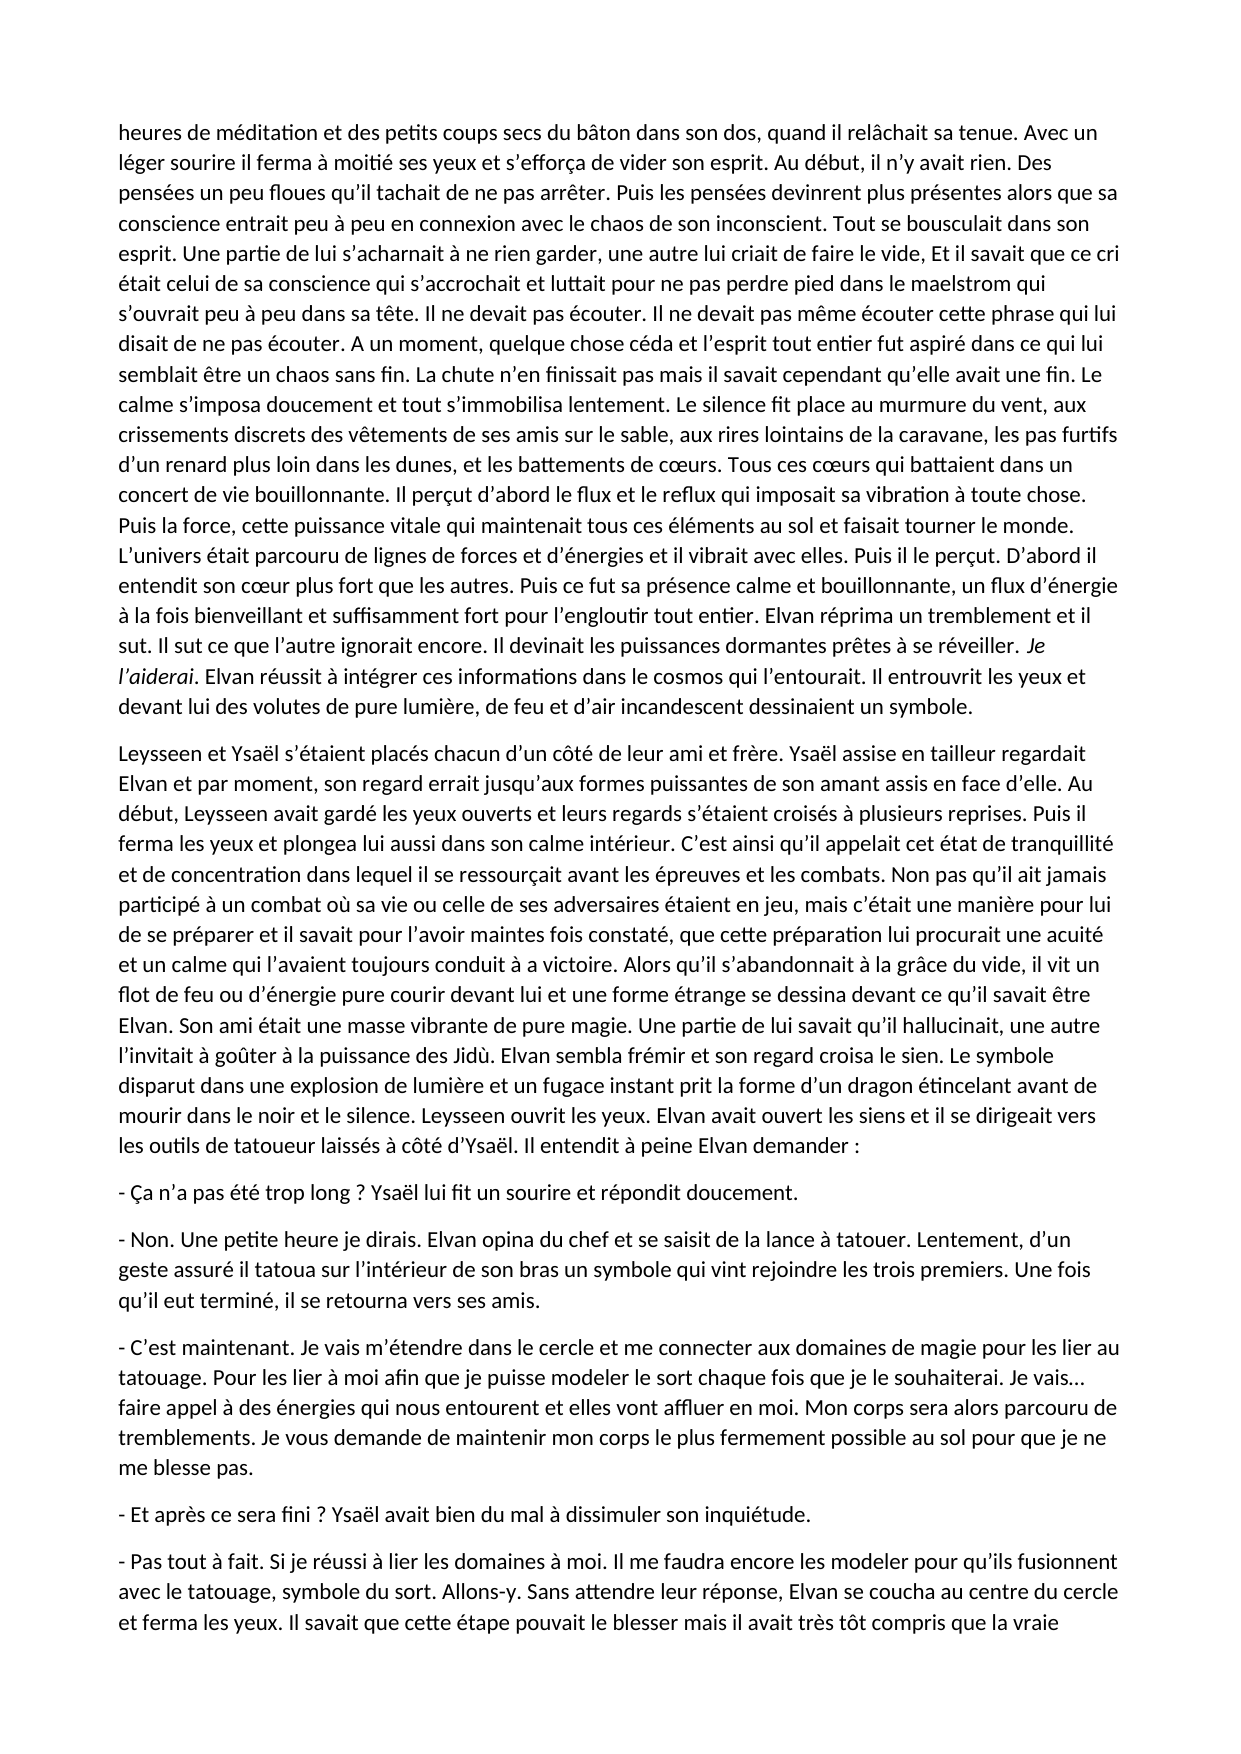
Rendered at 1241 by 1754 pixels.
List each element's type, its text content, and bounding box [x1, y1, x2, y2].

text - Et après ce sera fini ? Ysaël avait bien du mal à dissimuler son inquiétude. [118, 1500, 1122, 1528]
text - Pas tout à fait. Si je réussi à lier les domaines à moi. Il me faudra encore les modeler pour qu’ils fusionnent avec le tatouage, symbole du sort. Allons-y. Sans attendre leur réponse, Elvan se coucha au centre du cercle et ferma les yeux. Il savait que cette étape pouvait le blesser mais il avait très tôt compris que la vraie [118, 1547, 1122, 1636]
text - Ça n’a pas été trop long ? Ysaël lui fit un sourire et répondit doucement. [118, 1178, 1122, 1207]
text heures de méditation et des petits coups secs du bâton dans son dos, quand il relâchait sa tenue. Avec un léger sourire il ferma à moitié ses yeux et s’efforça de vider son esprit. Au début, il n’y avait rien. Des pensées un peu floues qu’il tachait de ne pas arrêter. Puis les pensées devinrent plus présentes alors que sa conscience entrait peu à peu en connexion avec le chaos de son inconscient. Tout se bousculait dans son esprit. Une partie de lui s’acharnait à ne rien garder, une autre lui criait de faire le vide, Et il savait que ce cri était celui de sa conscience qui s’accrochait et luttait pour ne pas perdre pied dans le maelstrom qui s’ouvrait peu à peu dans sa tête. Il ne devait pas écouter. Il ne devait pas même écouter cette phrase qui lui disait de ne pas écouter. A un moment, quelque chose céda et l’esprit tout entier fut aspiré dans ce qui lui semblait être un chaos sans fin. La chute n’en finissait pas mais il savait cependant qu’elle avait une fin. Le calme s’imposa doucement et tout s’immobilisa lentement. Le silence fit place au murmure du vent, aux crissements discrets des vêtements de ses amis sur le sable, aux rires lointains de la caravane, les pas furtifs d’un renard plus loin dans les dunes, et les battements de cœurs. Tous ces cœurs qui battaient dans un concert de vie bouillonnante. Il perçut d’abord le flux et le reflux qui imposait sa vibration à toute chose. Puis la force, cette puissance vitale qui maintenait tous ces éléments au sol et faisait tourner le monde. L’univers était parcouru de lignes de forces et d’énergies et il vibrait avec elles. Puis il le perçut. D’abord il entendit son cœur plus fort que les autres. Puis ce fut sa présence calme et bouillonnante, un flux d’énergie à la fois bienveillant et suffisamment fort pour l’engloutir tout entier. Elvan réprima un tremblement et il sut. Il sut ce que l’autre ignorait encore. Il devinait les puissances dormantes prêtes à se réveiller. Je l’aiderai. Elvan réussit à intégrer ces informations dans le cosmos qui l’entourait. Il entrouvrit les yeux et devant lui des volutes de pure lumière, de feu et d’air incandescent dessinaient un symbole. [118, 118, 1122, 720]
text - Non. Une petite heure je dirais. Elvan opina du chef et se saisit de la lance à tatouer. Lentement, d’un geste assuré il tatoua sur l’intérieur de son bras un symbole qui vint rejoindre les trois premiers. Une fois qu’il eut terminé, il se retourna vers ses amis. [118, 1225, 1122, 1314]
text - C’est maintenant. Je vais m’étendre dans le cercle et me connecter aux domaines de magie pour les lier au tatouage. Pour les lier à moi afin que je puisse modeler le sort chaque fois que je le souhaiterai. Je vais… faire appel à des énergies qui nous entourent et elles vont affluer en moi. Mon corps sera alors parcouru de tremblements. Je vous demande de maintenir mon corps le plus fermement possible au sol pour que je ne me blesse pas. [118, 1333, 1122, 1482]
text Leysseen et Ysaël s’étaient placés chacun d’un côté de leur ami et frère. Ysaël assise en tailleur regardait Elvan et par moment, son regard errait jusqu’aux formes puissantes de son amant assis en face d’elle. Au début, Leysseen avait gardé les yeux ouverts et leurs regards s’étaient croisés à plusieurs reprises. Puis il ferma les yeux et plongea lui aussi dans son calme intérieur. C’est ainsi qu’il appelait cet état de tranquillité et de concentration dans lequel il se ressourçait avant les épreuves et les combats. Non pas qu’il ait jamais participé à un combat où sa vie ou celle de ses adversaires étaient en jeu, mais c’était une manière pour lui de se préparer et il savait pour l’avoir maintes fois constaté, que cette préparation lui procurait une acuité et un calme qui l’avaient toujours conduit à a victoire. Alors qu’il s’abandonnait à la grâce du vide, il vit un flot de feu ou d’énergie pure courir devant lui et une forme étrange se dessina devant ce qu’il savait être Elvan. Son ami était une masse vibrante de pure magie. Une partie de lui savait qu’il hallucinait, une autre l’invitait à goûter à la puissance des Jidù. Elvan sembla frémir et son regard croisa le sien. Le symbole disparut dans une explosion de lumière et un fugace instant prit la forme d’un dragon étincelant avant de mourir dans le noir et le silence. Leysseen ouvrit les yeux. Elvan avait ouvert les siens et il se dirigeait vers les outils de tatoueur laissés à côté d’Ysaël. Il entendit à peine Elvan demander : [118, 739, 1122, 1160]
